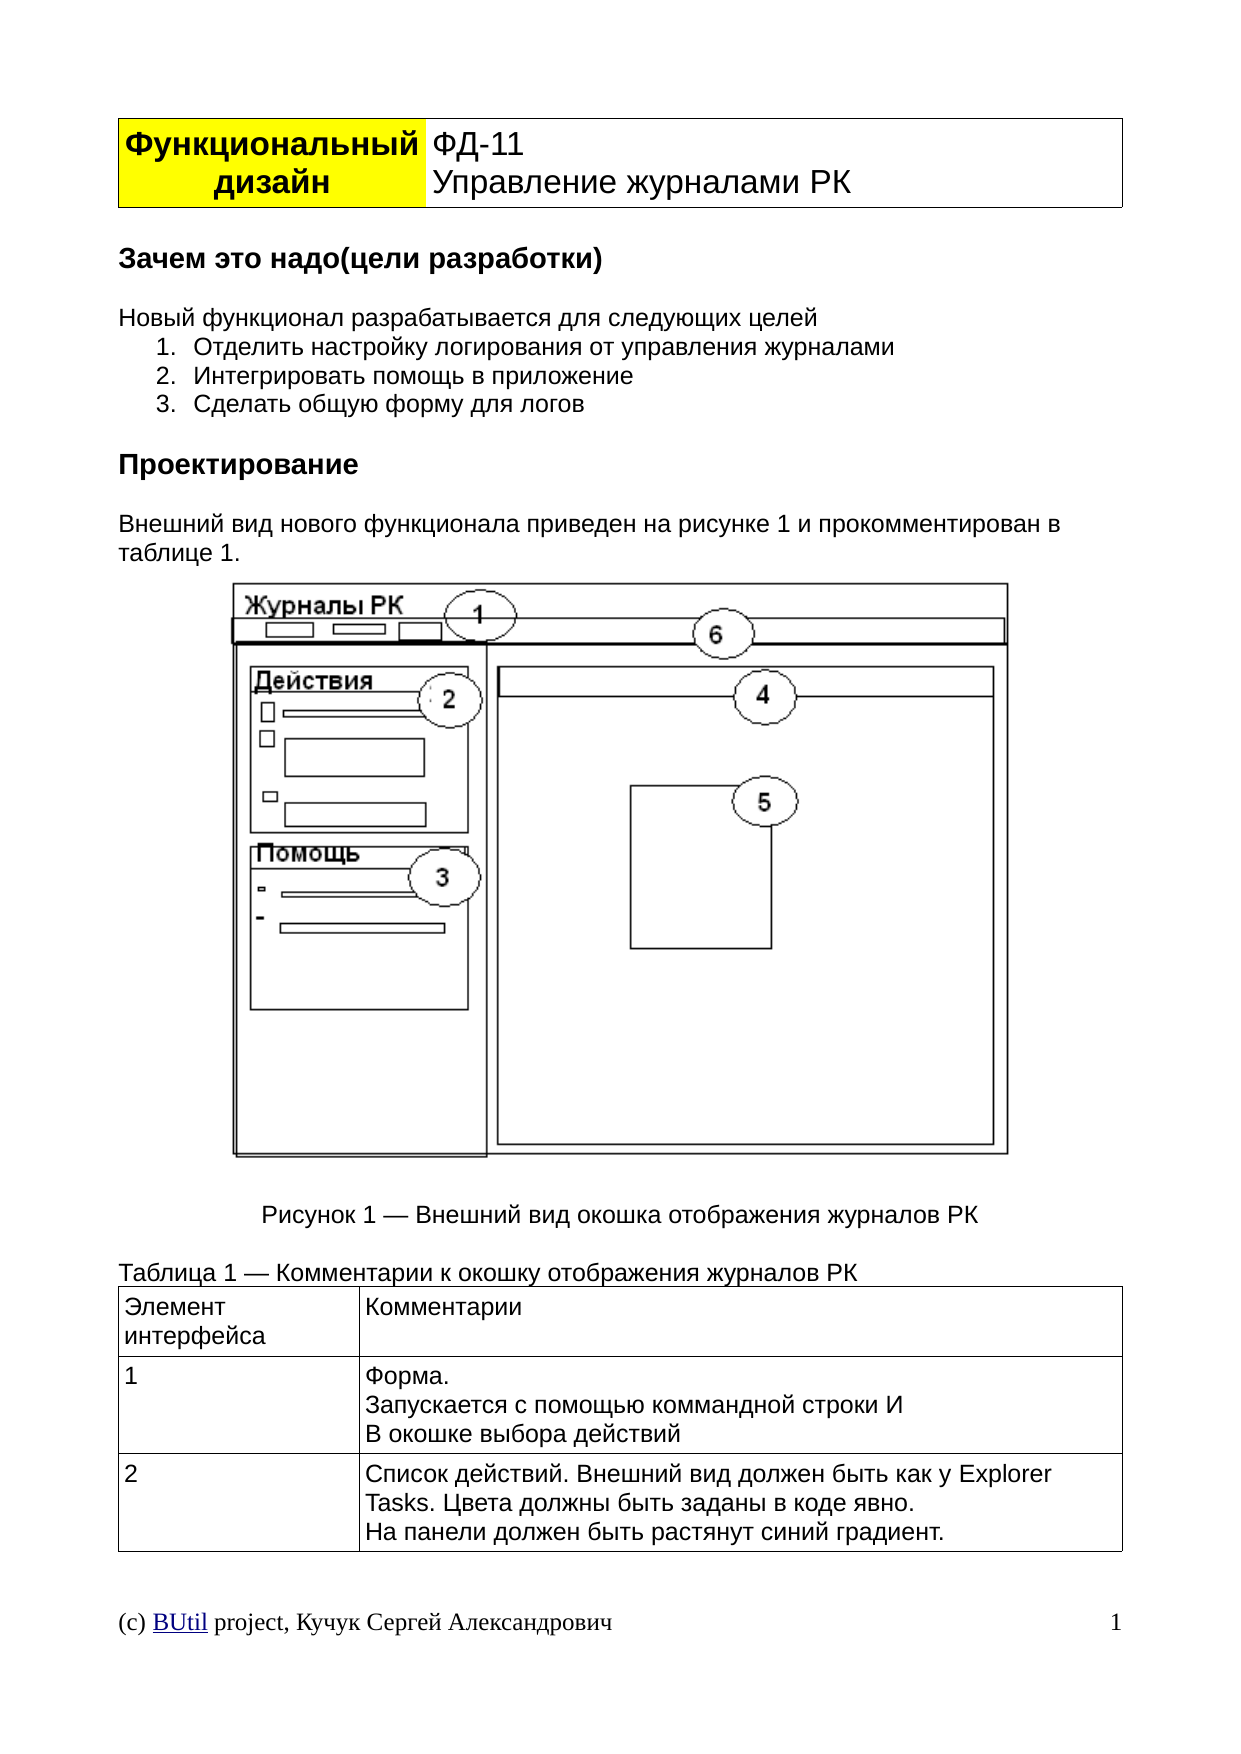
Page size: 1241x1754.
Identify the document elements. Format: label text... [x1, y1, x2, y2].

table_header Комментарии [360, 1287, 1122, 1356]
list Интегрировать помощь в приложение [156, 361, 1122, 389]
list Отделить настройку логирования от управления журналами [156, 332, 1122, 361]
subtitle Проектирование [118, 447, 1122, 481]
table_cell 1 [119, 1357, 359, 1453]
table_cell 2 [119, 1454, 359, 1551]
text Новый функционал разрабатывается для следующих целей [118, 303, 1122, 332]
table_cell Форма. Запускается с помощью коммандной строки И В окошке выбора действий [360, 1357, 1122, 1453]
text Таблица 1 — Комментарии к окошку отображения журналов РК [118, 1258, 1122, 1286]
subtitle Зачем это надо(цели разработки) [118, 241, 1122, 274]
list Сделать общую форму для логов [156, 389, 1122, 418]
text Внешний вид нового функционала приведен на рисунке 1 и прокомментирован в таблице 1. [118, 509, 1122, 567]
text Рисунок 1 — Внешний вид окошка отображения журналов РК [118, 1200, 1122, 1229]
picture [222, 566, 1018, 1172]
table_header Элемент интерфейса [119, 1287, 359, 1356]
table_cell Список действий. Внешний вид должен быть как у Explorer Tasks. Цвета должны быть заданы в коде явно. На панели должен быть растянут синий градиент. [360, 1454, 1122, 1551]
